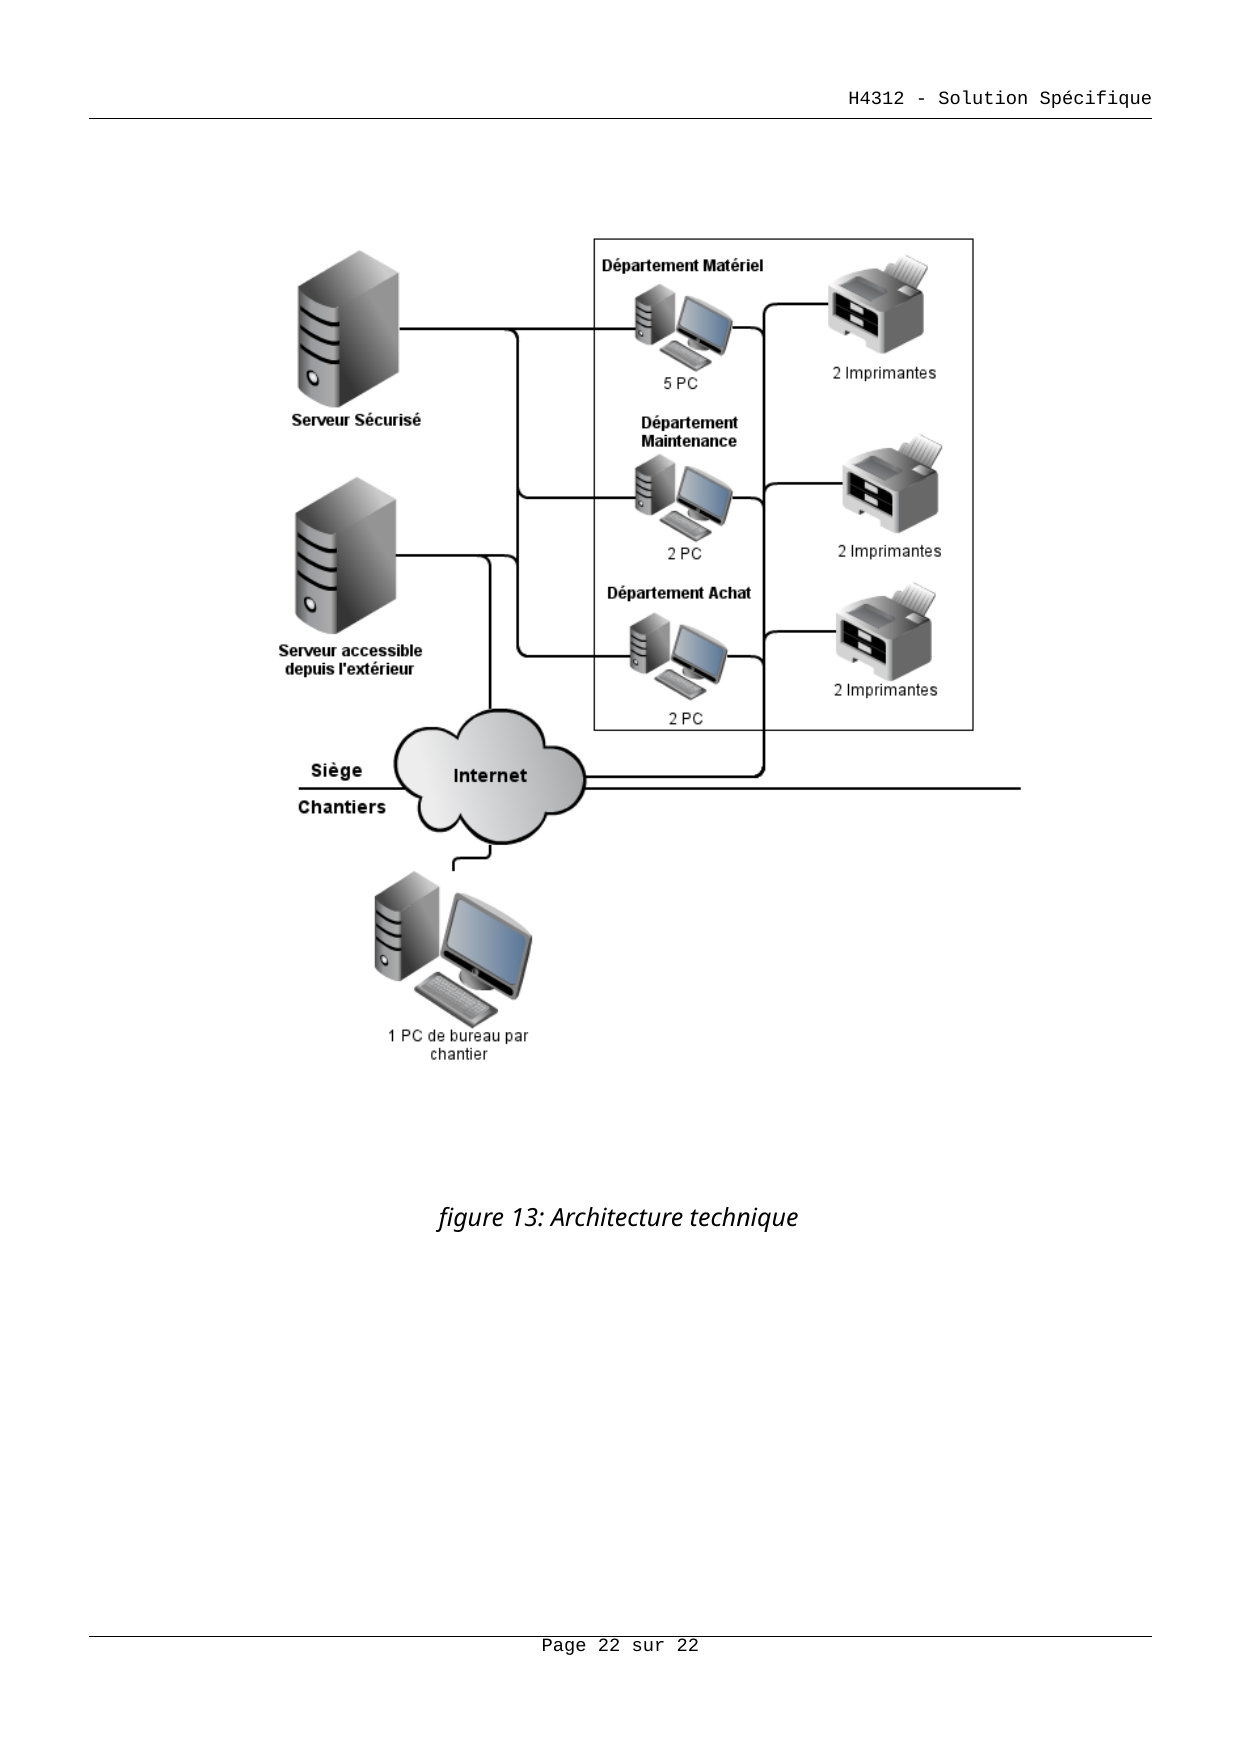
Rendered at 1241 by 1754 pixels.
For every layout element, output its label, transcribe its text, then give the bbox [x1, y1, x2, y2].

picture [88, 160, 1152, 1200]
text figure 13: Architecture technique [88, 1200, 1152, 1234]
